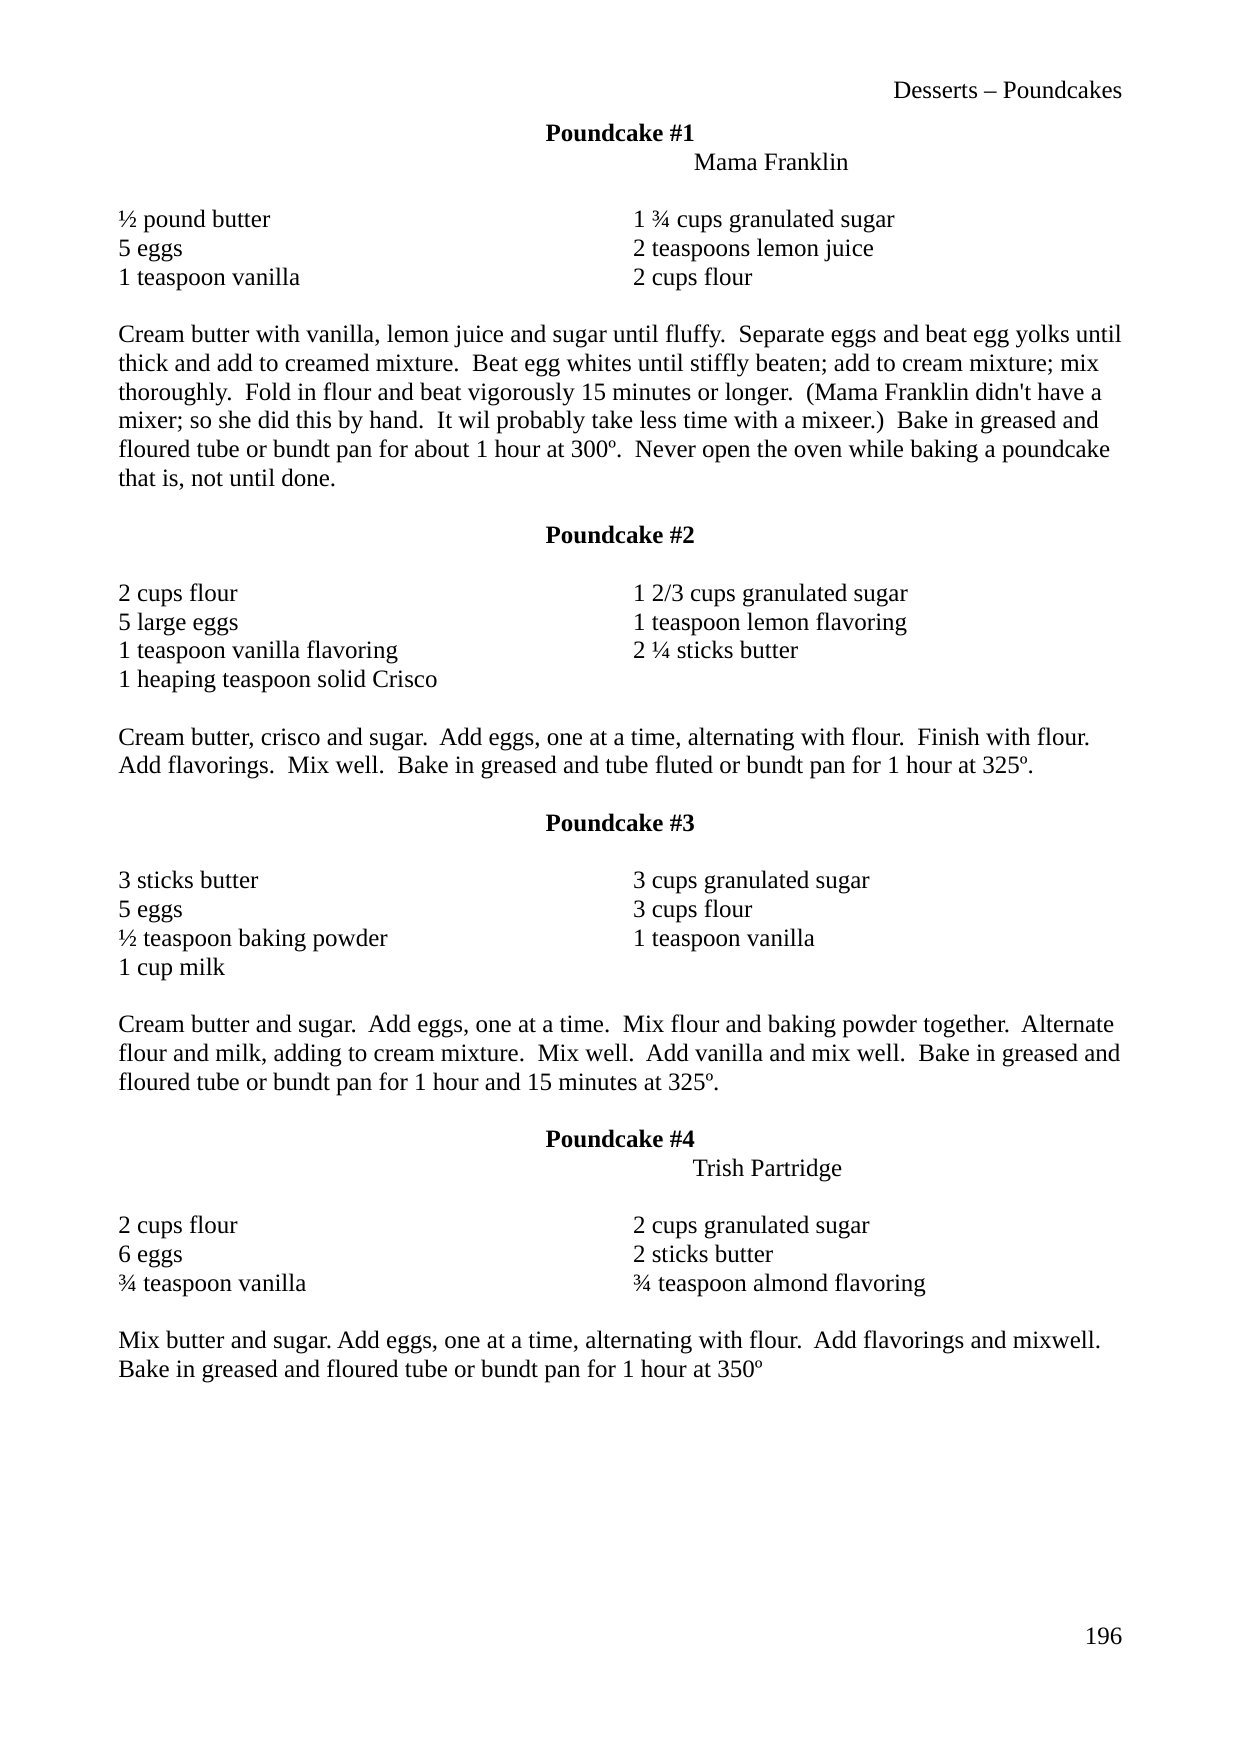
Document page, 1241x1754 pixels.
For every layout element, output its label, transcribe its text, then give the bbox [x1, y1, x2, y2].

text 5 large eggs 1 teaspoon lemon flavoring [118, 607, 1122, 636]
text Cream butter with vanilla, lemon juice and sugar until fluffy. Separate eggs and beat egg yolks until thick and add to creamed mixture. Beat egg whites until stiffly beaten; add to cream mixture; mix thoroughly. Fold in flour and beat vigorously 15 minutes or longer. (Mama Franklin didn't have a mixer; so she did this by hand. It wil probably take less time with a mixeer.) Bake in greased and floured tube or bundt pan for about 1 hour at 300º. Never open the oven while baking a poundcake that is, not until done. [118, 319, 1122, 492]
text Poundcake #1 [118, 118, 1122, 147]
text 3 sticks butter 3 cups granulated sugar [118, 866, 1122, 894]
text 1 heaping teaspoon solid Crisco [118, 664, 1122, 693]
text 1 teaspoon vanilla flavoring 2 ¼ sticks butter [118, 636, 1122, 664]
text Cream butter, crisco and sugar. Add eggs, one at a time, alternating with flour. Finish with flour. Add flavorings. Mix well. Bake in greased and tube fluted or bundt pan for 1 hour at 325º. [118, 722, 1122, 779]
text Poundcake #3 [118, 808, 1122, 837]
text ½ teaspoon baking powder 1 teaspoon vanilla [118, 923, 1122, 952]
text 5 eggs 2 teaspoons lemon juice [118, 233, 1122, 262]
text ¾ teaspoon vanilla ¾ teaspoon almond flavoring [118, 1268, 1122, 1297]
text 1 teaspoon vanilla 2 cups flour [118, 262, 1122, 291]
text Cream butter and sugar. Add eggs, one at a time. Mix flour and baking powder together. Alternate flour and milk, adding to cream mixture. Mix well. Add vanilla and mix well. Bake in greased and floured tube or bundt pan for 1 hour and 15 minutes at 325º. [118, 1009, 1122, 1096]
text Mix butter and sugar. Add eggs, one at a time, alternating with flour. Add flavorings and mixwell. Bake in greased and floured tube or bundt pan for 1 hour at 350º [118, 1326, 1122, 1383]
text 2 cups flour 2 cups granulated sugar [118, 1211, 1122, 1239]
text 6 eggs 2 sticks butter [118, 1239, 1122, 1268]
text 1 cup milk [118, 952, 1122, 981]
text ½ pound butter 1 ¾ cups granulated sugar [118, 204, 1122, 233]
text Poundcake #4 [118, 1124, 1122, 1153]
text 5 eggs 3 cups flour [118, 894, 1122, 923]
text Poundcake #2 [118, 521, 1122, 549]
text 2 cups flour 1 2/3 cups granulated sugar [118, 578, 1122, 607]
text Trish Partridge [118, 1153, 1122, 1182]
text Mama Franklin [118, 147, 1122, 176]
